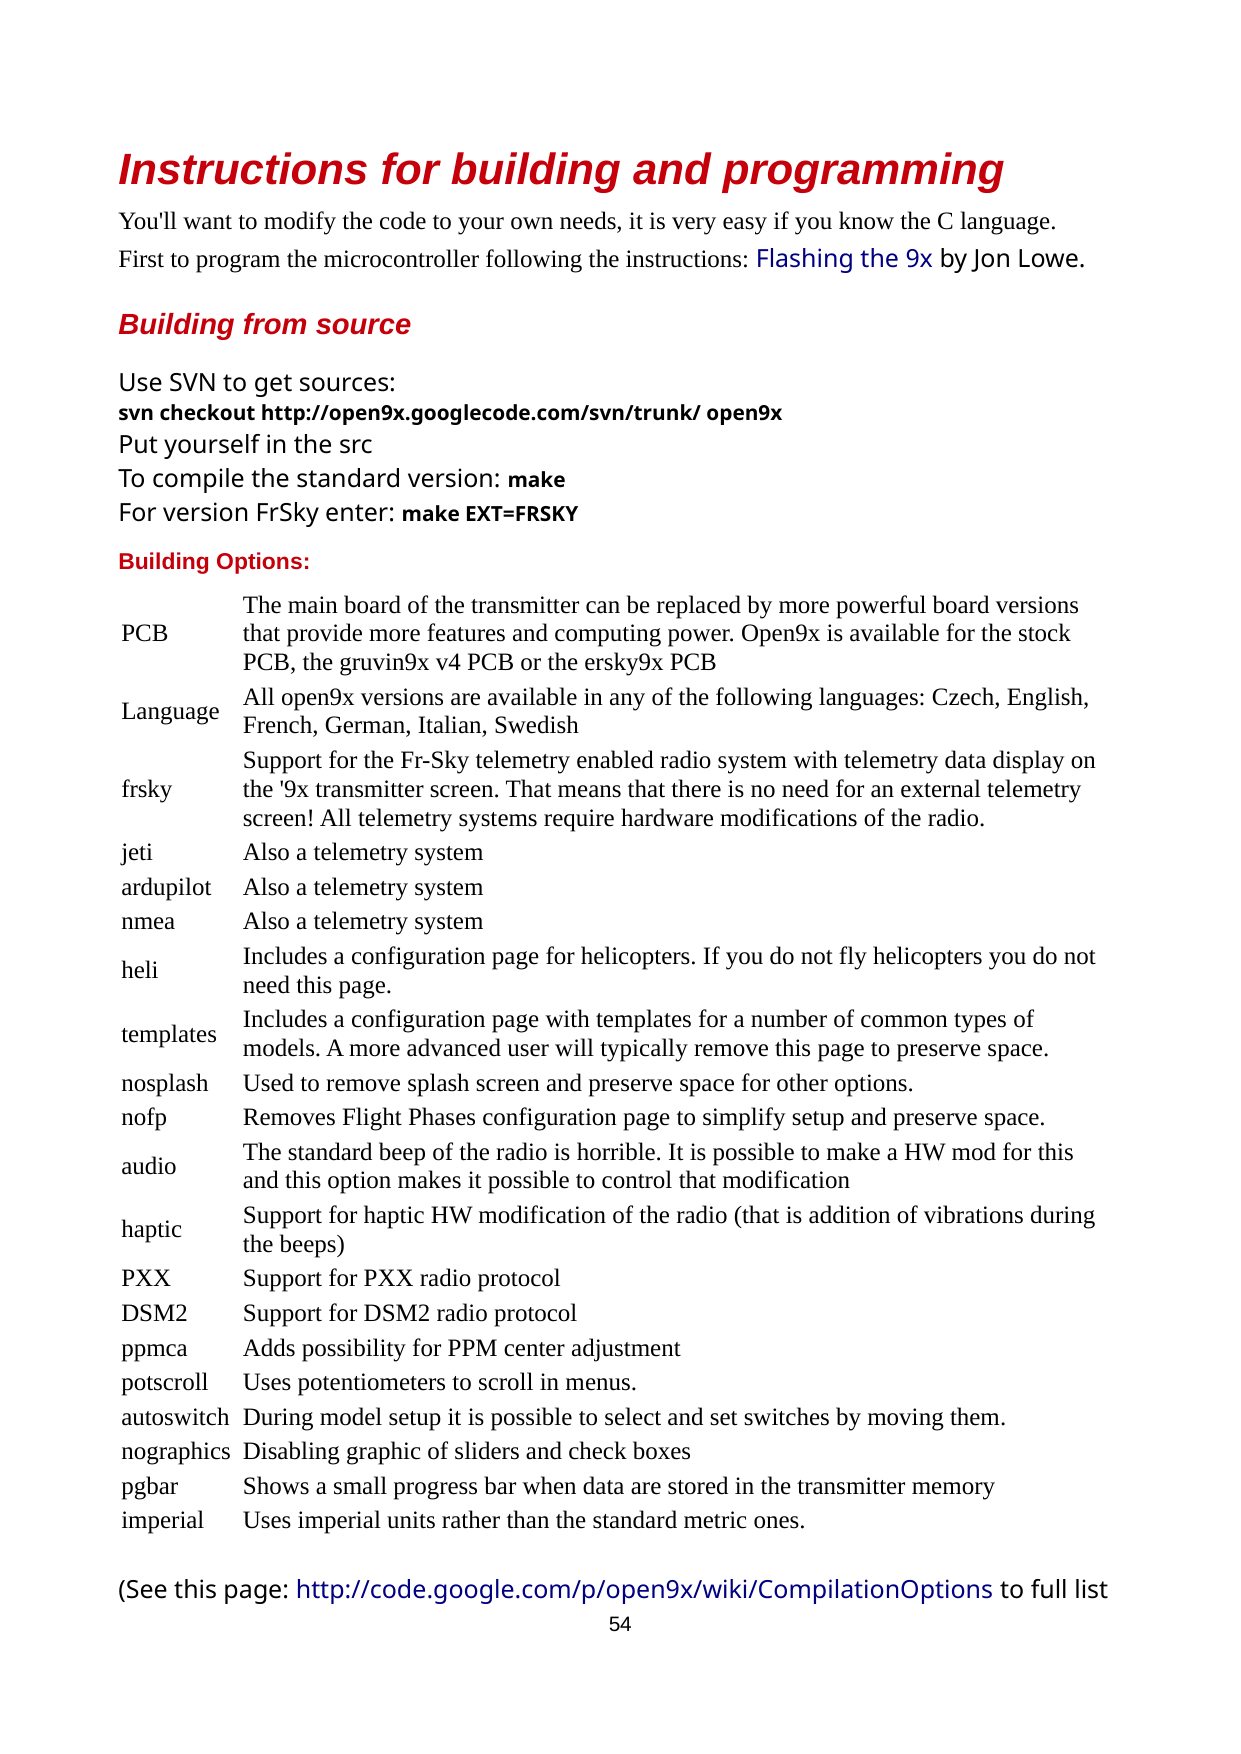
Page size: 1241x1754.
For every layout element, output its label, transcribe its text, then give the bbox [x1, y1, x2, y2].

table_cell nofp [118, 1099, 240, 1134]
table_cell DSM2 [118, 1295, 240, 1330]
table_cell All open9x versions are available in any of the following languages: Czech, English, French, German, Italian, Swedish [240, 679, 1106, 742]
table_cell [1106, 1065, 1122, 1099]
table_cell [1106, 1134, 1122, 1197]
table_cell Uses potentiometers to scroll in menus. [240, 1364, 1106, 1399]
table_cell [1106, 1330, 1122, 1364]
table_cell Disabling graphic of sliders and check boxes [240, 1434, 1106, 1468]
table_cell Shows a small progress bar when data are stored in the transmitter memory [240, 1468, 1106, 1503]
table_cell [1106, 1261, 1122, 1295]
table_cell [1106, 1295, 1122, 1330]
table_cell [1106, 1197, 1122, 1261]
table_header [1106, 587, 1122, 679]
table_cell heli [118, 938, 240, 1001]
table_cell [1106, 834, 1122, 869]
table_cell Adds possibility for PPM center adjustment [240, 1330, 1106, 1364]
table_cell pgbar [118, 1468, 240, 1503]
table_cell [1106, 869, 1122, 903]
table_cell templates [118, 1001, 240, 1065]
table_cell During model setup it is possible to select and set switches by moving them. [240, 1399, 1106, 1433]
table_cell [1106, 1468, 1122, 1503]
text You'll want to modify the code to your own needs, it is very easy if you know the C language. [118, 206, 1122, 235]
subtitle Instructions for building and programming [118, 143, 1122, 193]
table_cell Includes a configuration page with templates for a number of common types of models. A more advanced user will typically remove this page to preserve space. [240, 1001, 1106, 1065]
table_cell [1106, 1364, 1122, 1399]
text (See this page: http://code.google.com/p/open9x/wiki/CompilationOptions to full list [118, 1571, 1122, 1605]
table_cell autoswitch [118, 1399, 240, 1433]
table_cell Used to remove splash screen and preserve space for other options. [240, 1065, 1106, 1099]
text Use SVN to get sources: svn checkout http://open9x.googlecode.com/svn/trunk/ open9x Put yourself in the src To compile the standard version: make For version FrSky enter: make EXT=FRSKY [118, 364, 1122, 529]
table_cell [1106, 904, 1122, 938]
table_cell Removes Flight Phases configuration page to simplify setup and preserve space. [240, 1099, 1106, 1134]
table_cell ardupilot [118, 869, 240, 903]
table_cell Also a telemetry system [240, 904, 1106, 938]
table_cell Support for haptic HW modification of the radio (that is addition of vibrations during the beeps) [240, 1197, 1106, 1261]
table_cell audio [118, 1134, 240, 1197]
table_cell nographics [118, 1434, 240, 1468]
table_cell PXX [118, 1261, 240, 1295]
table_cell [1106, 1434, 1122, 1468]
table_cell [1106, 1399, 1122, 1433]
table_cell [1106, 938, 1122, 1001]
table_cell Includes a configuration page for helicopters. If you do not fly helicopters you do not need this page. [240, 938, 1106, 1001]
table_cell [1106, 1099, 1122, 1134]
table_cell Support for the Fr-Sky telemetry enabled radio system with telemetry data display on the '9x transmitter screen. That means that there is no need for an external telemetry screen! All telemetry systems require hardware modifications of the radio. [240, 742, 1106, 834]
text First to program the microcontroller following the instructions: Flashing the 9x by Jon Lowe. [118, 241, 1122, 275]
table_cell Support for PXX radio protocol [240, 1261, 1106, 1295]
table_cell Also a telemetry system [240, 834, 1106, 869]
table_cell [1106, 1503, 1122, 1537]
table_cell [1106, 1001, 1122, 1065]
table_cell jeti [118, 834, 240, 869]
subtitle Building Options: [118, 548, 1122, 574]
table_header The main board of the transmitter can be replaced by more powerful board versions that provide more features and computing power. Open9x is available for the stock PCB, the gruvin9x v4 PCB or the ersky9x PCB [240, 587, 1106, 679]
table_cell [1106, 742, 1122, 834]
table_cell nosplash [118, 1065, 240, 1099]
table_cell potscroll [118, 1364, 240, 1399]
table_cell [1106, 679, 1122, 742]
table_cell Support for DSM2 radio protocol [240, 1295, 1106, 1330]
table_cell imperial [118, 1503, 240, 1537]
table_header PCB [118, 587, 240, 679]
table_cell Uses imperial units rather than the standard metric ones. [240, 1503, 1106, 1537]
table_cell frsky [118, 742, 240, 834]
subtitle Building from source [118, 307, 1122, 340]
table_cell Also a telemetry system [240, 869, 1106, 903]
table_cell The standard beep of the radio is horrible. It is possible to make a HW mod for this and this option makes it possible to control that modification [240, 1134, 1106, 1197]
table_cell Language [118, 679, 240, 742]
table_cell ppmca [118, 1330, 240, 1364]
table_cell haptic [118, 1197, 240, 1261]
table_cell nmea [118, 904, 240, 938]
